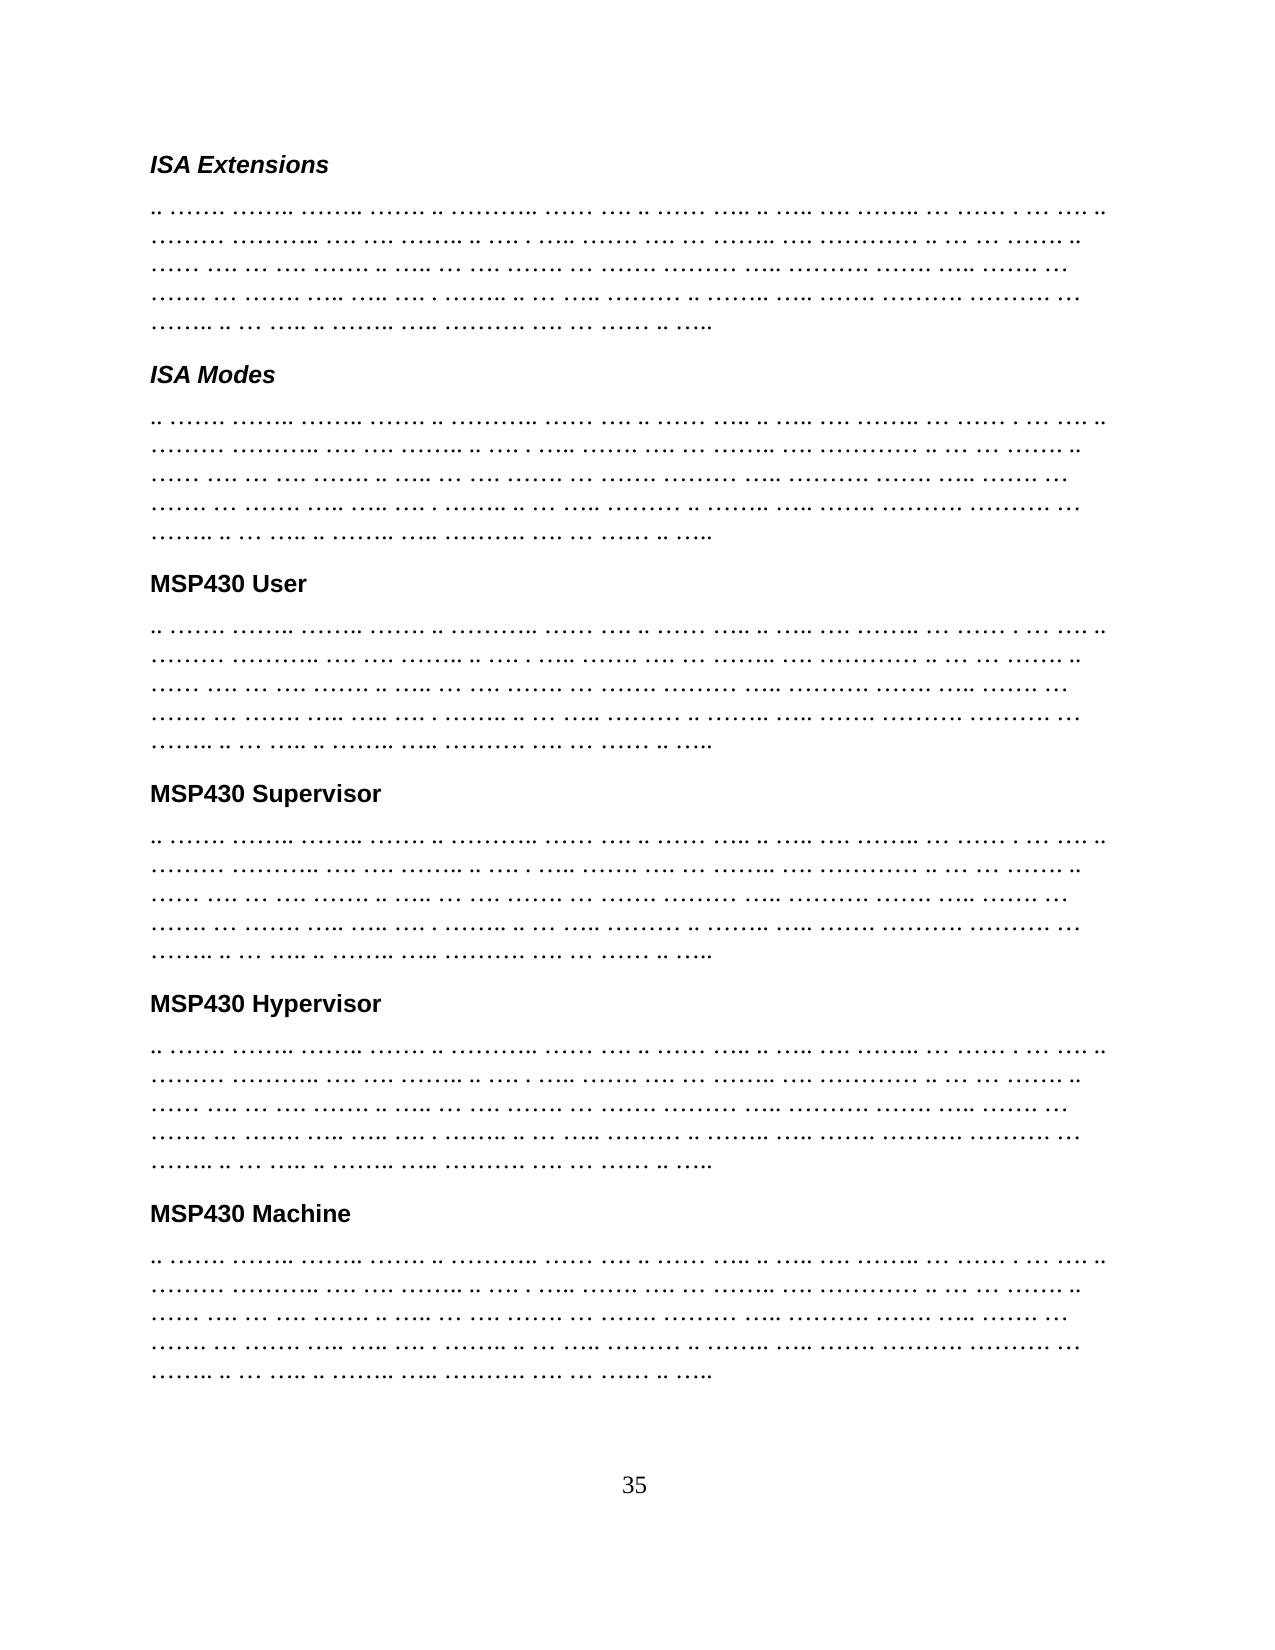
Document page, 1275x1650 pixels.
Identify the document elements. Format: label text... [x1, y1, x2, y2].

text .. ……. …….. …….. ……. .. ……….. …… …. .. …… ….. .. ….. …. …….. … …… . … …. .. ……… ……….. …. …. …….. .. …. . ….. ……. …. … …….. …. ………… .. … … ……. .. …… …. … …. ……. .. ….. … …. ……. … ……. ……… ….. ………. ……. ….. ……. … ……. … ……. ….. ….. …. . …….. .. … ….. ……… .. …….. ….. ……. ………. ………. … …….. .. … ….. .. …….. ….. ………. …. … …… .. ….. [150, 1240, 1125, 1384]
text .. ……. …….. …….. ……. .. ……….. …… …. .. …… ….. .. ….. …. …….. … …… . … …. .. ……… ……….. …. …. …….. .. …. . ….. ……. …. … …….. …. ………… .. … … ……. .. …… …. … …. ……. .. ….. … …. ……. … ……. ……… ….. ………. ……. ….. ……. … ……. … ……. ….. ….. …. . …….. .. … ….. ……… .. …….. ….. ……. ………. ………. … …….. .. … ….. .. …….. ….. ………. …. … …… .. ….. [150, 1030, 1125, 1174]
subtitle MSP430 Hypervisor [150, 989, 1125, 1018]
subtitle ISA Modes [150, 360, 1125, 388]
text .. ……. …….. …….. ……. .. ……….. …… …. .. …… ….. .. ….. …. …….. … …… . … …. .. ……… ……….. …. …. …….. .. …. . ….. ……. …. … …….. …. ………… .. … … ……. .. …… …. … …. ……. .. ….. … …. ……. … ……. ……… ….. ………. ……. ….. ……. … ……. … ……. ….. ….. …. . …….. .. … ….. ……… .. …….. ….. ……. ………. ………. … …….. .. … ….. .. …….. ….. ………. …. … …… .. ….. [150, 611, 1125, 754]
subtitle MSP430 User [150, 569, 1125, 598]
subtitle ISA Extensions [150, 150, 1125, 178]
text .. ……. …….. …….. ……. .. ……….. …… …. .. …… ….. .. ….. …. …….. … …… . … …. .. ……… ……….. …. …. …….. .. …. . ….. ……. …. … …….. …. ………… .. … … ……. .. …… …. … …. ……. .. ….. … …. ……. … ……. ……… ….. ………. ……. ….. ……. … ……. … ……. ….. ….. …. . …….. .. … ….. ……… .. …….. ….. ……. ………. ………. … …….. .. … ….. .. …….. ….. ………. …. … …… .. ….. [150, 820, 1125, 964]
subtitle MSP430 Supervisor [150, 779, 1125, 808]
subtitle MSP430 Machine [150, 1199, 1125, 1227]
text .. ……. …….. …….. ……. .. ……….. …… …. .. …… ….. .. ….. …. …….. … …… . … …. .. ……… ……….. …. …. …….. .. …. . ….. ……. …. … …….. …. ………… .. … … ……. .. …… …. … …. ……. .. ….. … …. ……. … ……. ……… ….. ………. ……. ….. ……. … ……. … ……. ….. ….. …. . …….. .. … ….. ……… .. …….. ….. ……. ………. ………. … …….. .. … ….. .. …….. ….. ………. …. … …… .. ….. [150, 401, 1125, 544]
text .. ……. …….. …….. ……. .. ……….. …… …. .. …… ….. .. ….. …. …….. … …… . … …. .. ……… ……….. …. …. …….. .. …. . ….. ……. …. … …….. …. ………… .. … … ……. .. …… …. … …. ……. .. ….. … …. ……. … ……. ……… ….. ………. ……. ….. ……. … ……. … ……. ….. ….. …. . …….. .. … ….. ……… .. …….. ….. ……. ………. ………. … …….. .. … ….. .. …….. ….. ………. …. … …… .. ….. [150, 191, 1125, 335]
